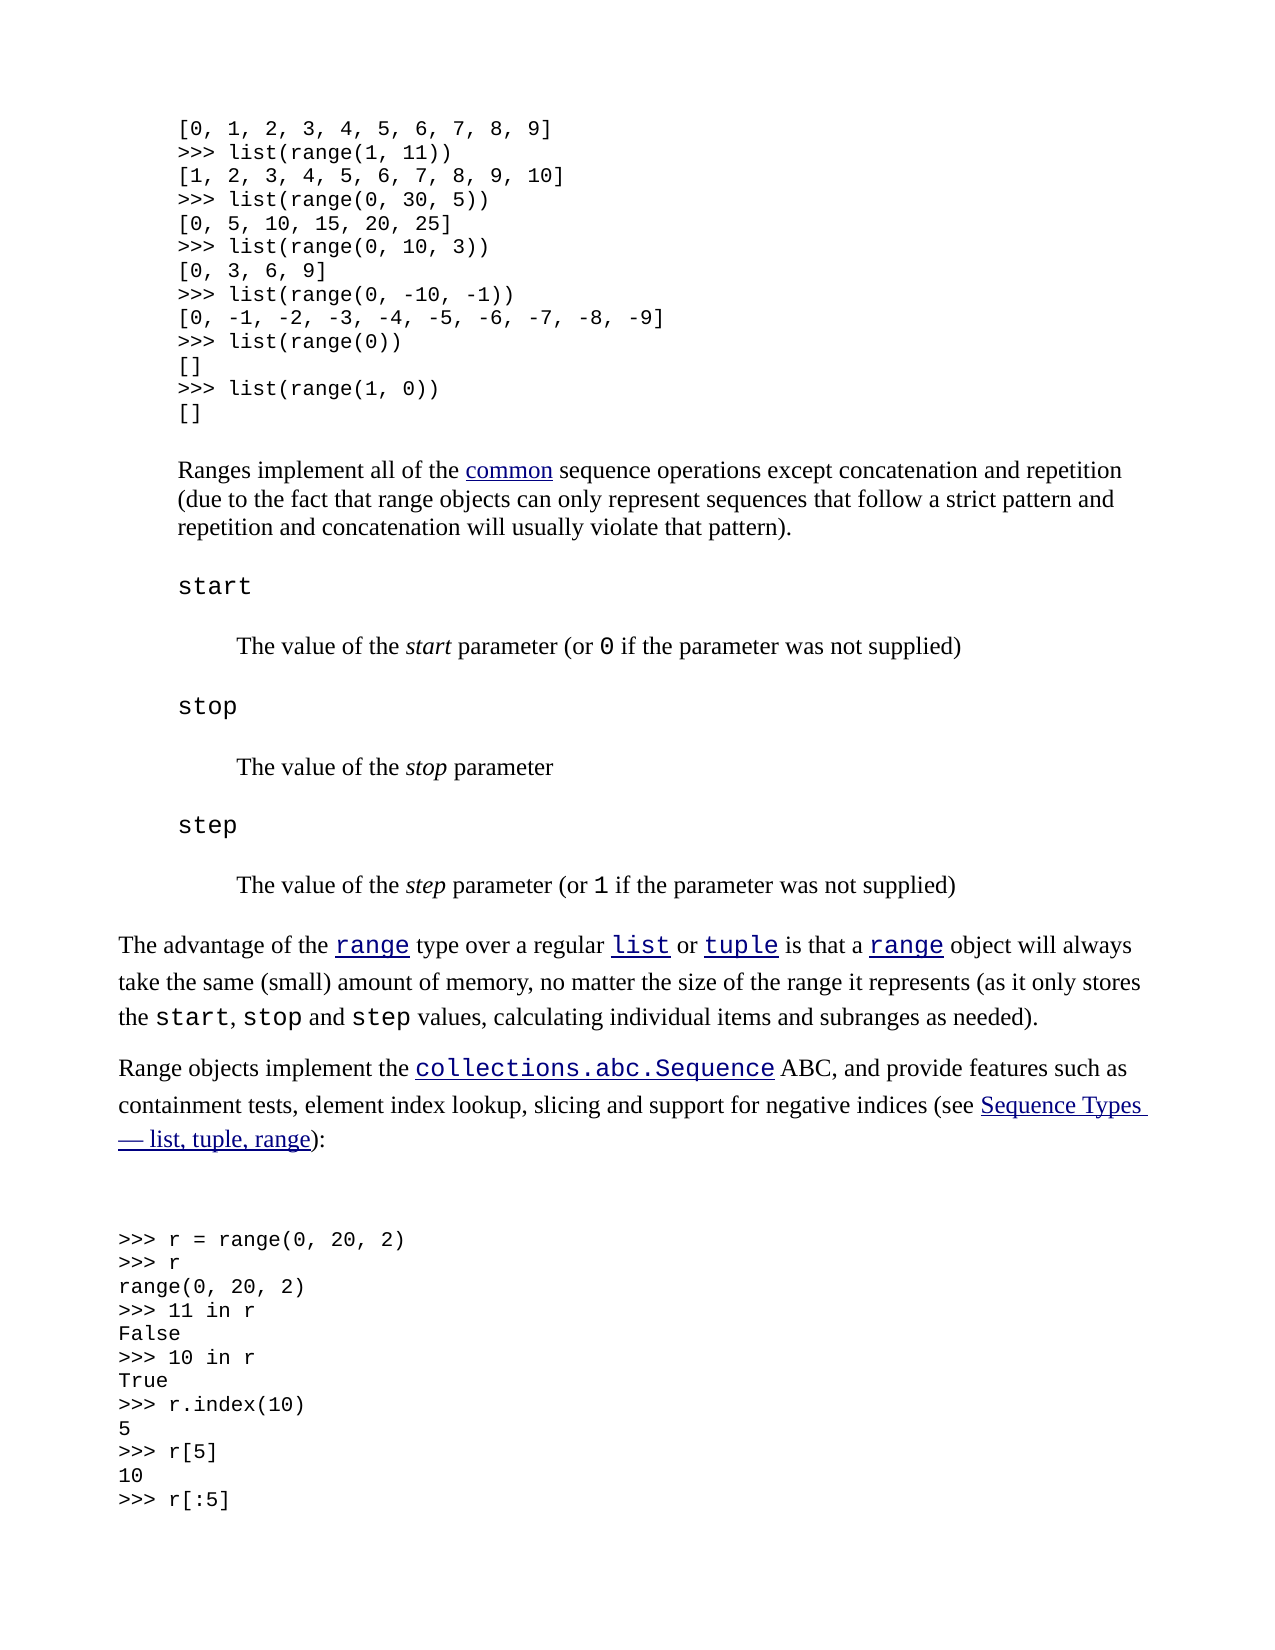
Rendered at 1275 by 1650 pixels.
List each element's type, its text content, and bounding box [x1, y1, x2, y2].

text >>> r[:5] [118, 1489, 1157, 1512]
list The value of the step parameter (or 1 if the parameter was not supplied) [236, 870, 1157, 901]
text [0, 3, 6, 9] [177, 260, 1157, 284]
text >>> list(range(1, 0)) [177, 378, 1157, 402]
text False [118, 1323, 1157, 1347]
text >>> r [118, 1252, 1157, 1276]
text 10 [118, 1465, 1157, 1489]
subtitle stop [177, 691, 1157, 722]
text [0, -1, -2, -3, -4, -5, -6, -7, -8, -9] [177, 307, 1157, 331]
text 5 [118, 1418, 1157, 1441]
text range(0, 20, 2) [118, 1276, 1157, 1299]
text >>> r[5] [118, 1441, 1157, 1465]
subtitle step [177, 810, 1157, 841]
list Ranges implement all of the common sequence operations except concatenation and repetition (due to the fact that range objects can only represent sequences that follow a strict pattern and repetition and concatenation will usually violate that pattern). [177, 455, 1157, 541]
text Range objects implement the collections.abc.Sequence ABC, and provide features such as containment tests, element index lookup, slicing and support for negative indices (see Sequence Types — list, tuple, range): [118, 1053, 1157, 1153]
text The advantage of the range type over a regular list or tuple is that a range object will always take the same (small) amount of memory, no matter the size of the range it represents (as it only stores the start, stop and step values, calculating individual items and subranges as needed). [118, 931, 1157, 1032]
text [0, 1, 2, 3, 4, 5, 6, 7, 8, 9] [177, 118, 1157, 142]
text >>> list(range(0, 30, 5)) [177, 189, 1157, 213]
subtitle start [177, 571, 1157, 602]
text >>> 10 in r [118, 1347, 1157, 1371]
text >>> r = range(0, 20, 2) [118, 1229, 1157, 1252]
text >>> list(range(0, -10, -1)) [177, 284, 1157, 307]
text >>> 11 in r [118, 1299, 1157, 1323]
text True [118, 1371, 1157, 1394]
text >>> list(range(1, 11)) [177, 142, 1157, 165]
text >>> list(range(0, 10, 3)) [177, 236, 1157, 260]
list The value of the start parameter (or 0 if the parameter was not supplied) [236, 631, 1157, 662]
text [0, 5, 10, 15, 20, 25] [177, 213, 1157, 236]
text [1, 2, 3, 4, 5, 6, 7, 8, 9, 10] [177, 165, 1157, 189]
text >>> list(range(0)) [177, 331, 1157, 354]
text [] [177, 354, 1157, 378]
text [] [177, 402, 1157, 426]
text >>> r.index(10) [118, 1394, 1157, 1418]
list The value of the stop parameter [236, 752, 1157, 780]
